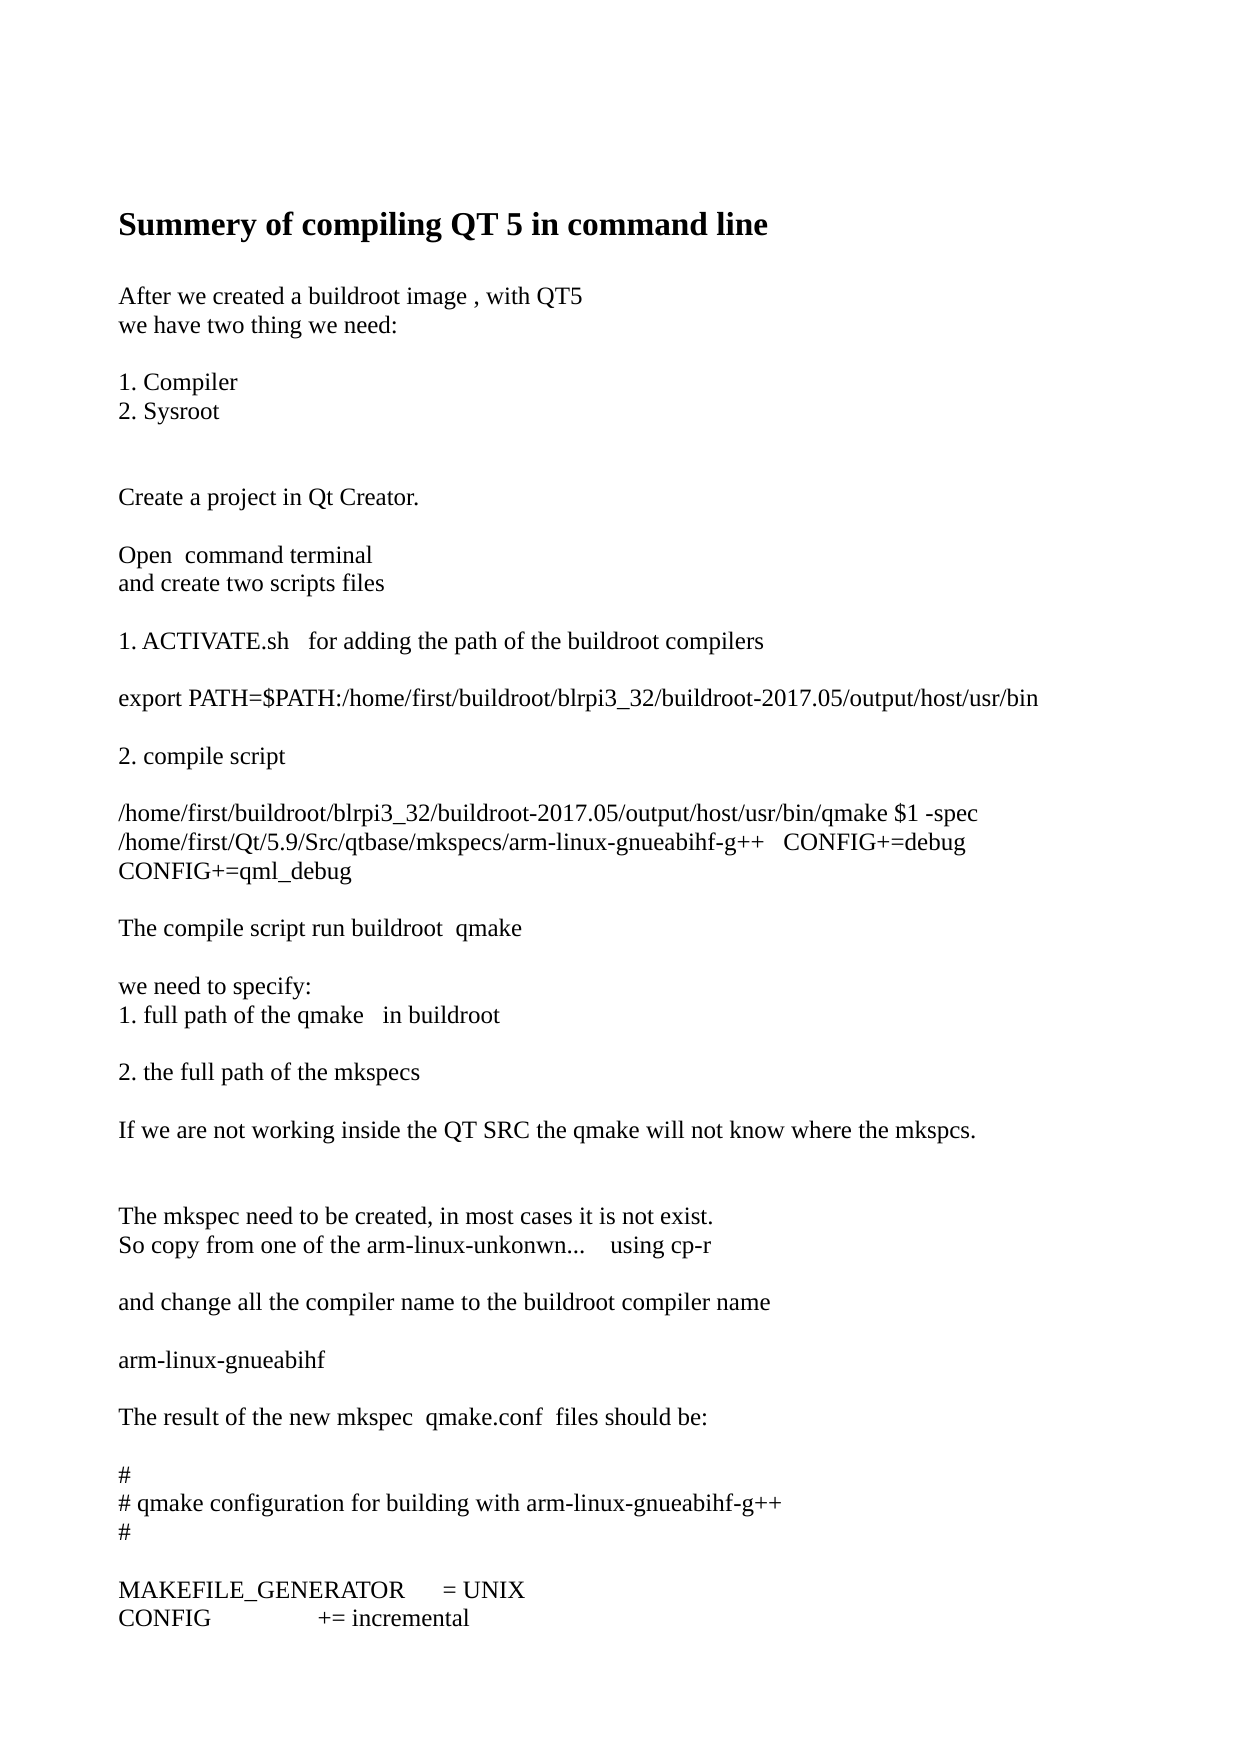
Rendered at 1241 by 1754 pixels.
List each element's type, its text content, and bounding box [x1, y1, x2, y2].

text arm-linux-gnueabihf [118, 1345, 1122, 1373]
text # [118, 1460, 1122, 1488]
text 1. full path of the qmake in buildroot [118, 1000, 1122, 1028]
text /home/first/buildroot/blrpi3_32/buildroot-2017.05/output/host/usr/bin/qmake $1 -spec /home/first/Qt/5.9/Src/qtbase/mkspecs/arm-linux-gnueabihf-g++ CONFIG+=debug CONFIG+=qml_debug [118, 798, 1122, 885]
text The result of the new mkspec qmake.conf files should be: [118, 1402, 1122, 1431]
text 2. the full path of the mkspecs [118, 1057, 1122, 1086]
text Summery of compiling QT 5 in command line [118, 204, 1122, 243]
text Create a project in Qt Creator. [118, 482, 1122, 511]
text Open command terminal [118, 540, 1122, 568]
text The mkspec need to be created, in most cases it is not exist. [118, 1201, 1122, 1230]
text If we are not working inside the QT SRC the qmake will not know where the mkspcs. [118, 1115, 1122, 1143]
text So copy from one of the arm-linux-unkonwn... using cp-r [118, 1230, 1122, 1258]
text # [118, 1517, 1122, 1546]
text and create two scripts files [118, 568, 1122, 597]
text export PATH=$PATH:/home/first/buildroot/blrpi3_32/buildroot-2017.05/output/host/usr/bin [118, 683, 1122, 712]
text After we created a buildroot image , with QT5 [118, 281, 1122, 310]
text # qmake configuration for building with arm-linux-gnueabihf-g++ [118, 1488, 1122, 1517]
text 2. compile script [118, 741, 1122, 770]
text 1. Compiler [118, 367, 1122, 396]
text 1. ACTIVATE.sh for adding the path of the buildroot compilers [118, 626, 1122, 655]
text we have two thing we need: [118, 310, 1122, 338]
text CONFIG += incremental [118, 1603, 1122, 1632]
text we need to specify: [118, 971, 1122, 1000]
text 2. Sysroot [118, 396, 1122, 425]
text and change all the compiler name to the buildroot compiler name [118, 1287, 1122, 1316]
text MAKEFILE_GENERATOR = UNIX [118, 1575, 1122, 1603]
text The compile script run buildroot qmake [118, 913, 1122, 942]
